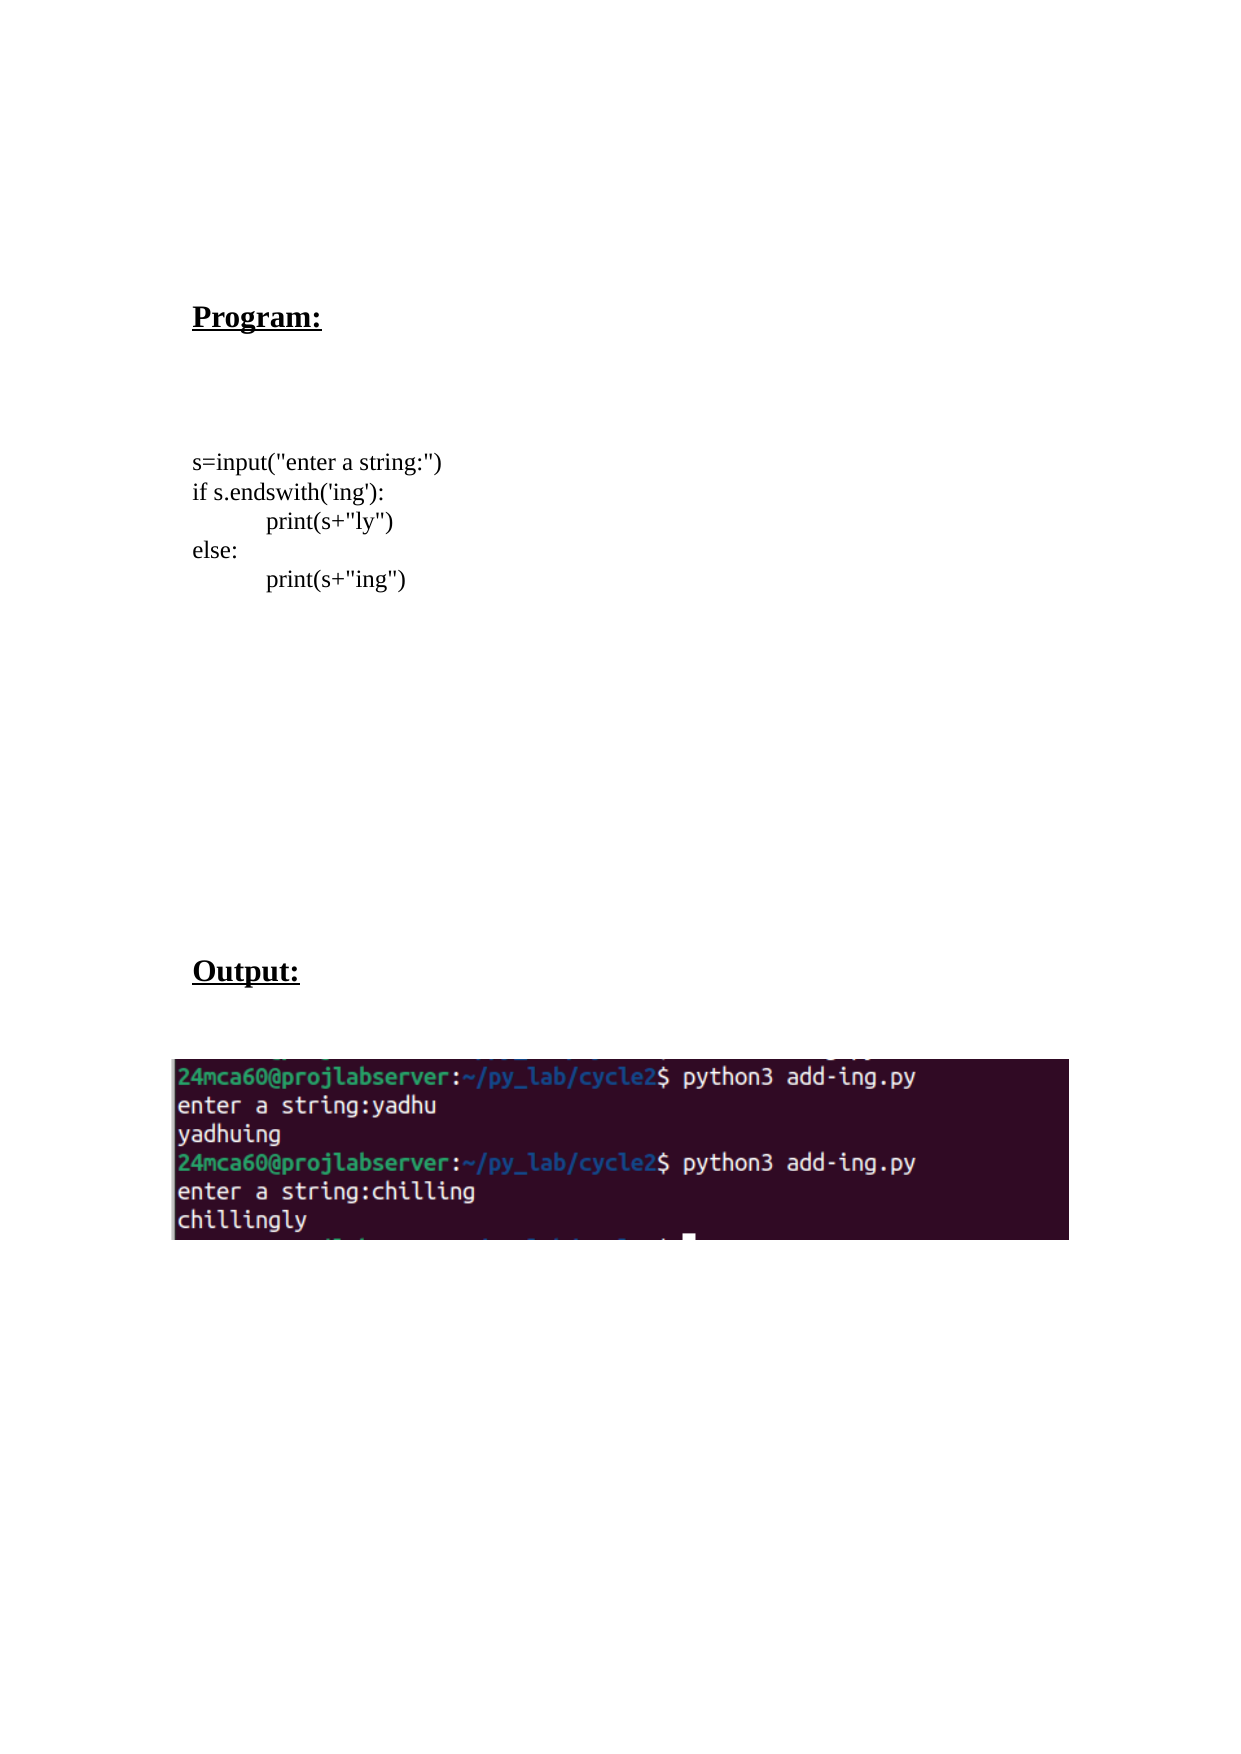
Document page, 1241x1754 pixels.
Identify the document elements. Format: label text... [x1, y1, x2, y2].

text print(s+"ing") [118, 564, 1122, 592]
text else: [118, 535, 1122, 564]
text s=input("enter a string:") [118, 442, 1122, 477]
text Program: [118, 298, 1122, 334]
picture [171, 1059, 1069, 1240]
text if s.endswith('ing'): [118, 477, 1122, 506]
text Output: [118, 952, 1122, 988]
text print(s+"ly") [118, 506, 1122, 535]
